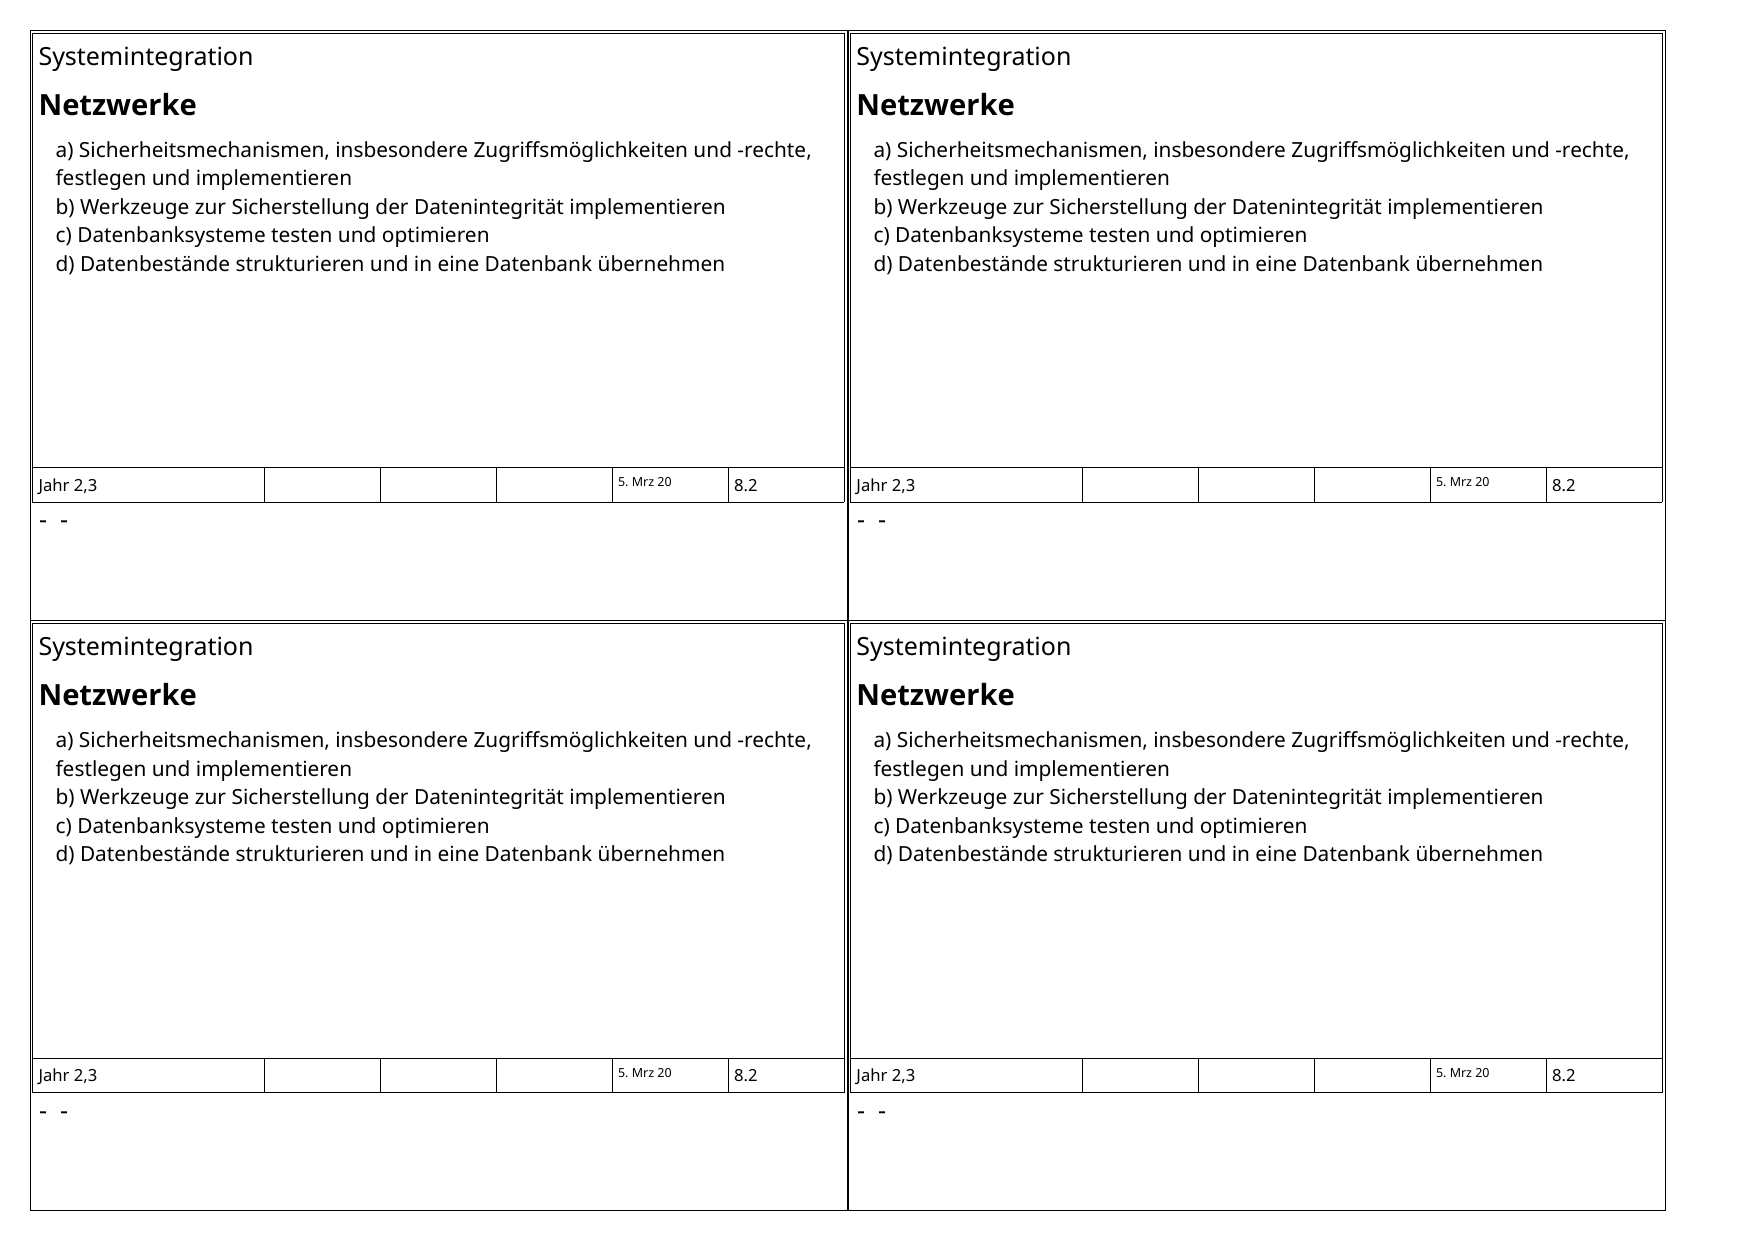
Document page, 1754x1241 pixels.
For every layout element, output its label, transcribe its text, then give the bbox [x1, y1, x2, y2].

text - - [32, 1093, 844, 1126]
table_cell 5. Mrz 20 [1431, 468, 1546, 502]
table_cell [265, 1059, 380, 1092]
text - - [850, 503, 1662, 536]
table_cell [1083, 468, 1198, 502]
table_cell 5. Mrz 20 [613, 1059, 728, 1092]
table_cell a) Sicherheitsmechanismen, insbesondere Zugriffsmöglichkeiten und -rechte, festlegen und implementieren b) Werkzeuge zur Sicherstellung der Datenintegrität implementieren c) Datenbanksysteme testen und optimieren d) Datenbestände strukturieren und in eine Datenbank übernehmen [868, 129, 1662, 467]
table_cell [1315, 1059, 1430, 1092]
table_cell [851, 129, 867, 467]
table_header Systemintegration [851, 624, 1662, 669]
table_cell [1083, 1059, 1198, 1092]
table_cell [381, 468, 496, 502]
table_cell 5. Mrz 20 [613, 468, 728, 502]
table_cell 5. Mrz 20 [1431, 1059, 1546, 1092]
table_cell Netzwerke [851, 78, 1662, 129]
table_cell a) Sicherheitsmechanismen, insbesondere Zugriffsmöglichkeiten und -rechte, festlegen und implementieren b) Werkzeuge zur Sicherstellung der Datenintegrität implementieren c) Datenbanksysteme testen und optimieren d) Datenbestände strukturieren und in eine Datenbank übernehmen [50, 129, 844, 467]
table_cell a) Sicherheitsmechanismen, insbesondere Zugriffsmöglichkeiten und -rechte, festlegen und implementieren b) Werkzeuge zur Sicherstellung der Datenintegrität implementieren c) Datenbanksysteme testen und optimieren d) Datenbestände strukturieren und in eine Datenbank übernehmen [50, 720, 844, 1058]
table_cell 8.2 [1547, 1059, 1662, 1092]
table_cell Jahr 2,3 [851, 1059, 1082, 1092]
table_header Systemintegration [33, 34, 844, 78]
table_cell [851, 720, 867, 1058]
table_cell 8.2 [729, 1059, 844, 1092]
table_cell [33, 720, 49, 1058]
table_cell Netzwerke [851, 669, 1662, 720]
table_cell Jahr 2,3 [33, 1059, 264, 1092]
table_cell Netzwerke [33, 669, 844, 720]
table_cell [497, 1059, 612, 1092]
table_header Systemintegration [851, 34, 1662, 78]
text - - [850, 1093, 1662, 1126]
table_cell 8.2 [729, 468, 844, 502]
table_cell a) Sicherheitsmechanismen, insbesondere Zugriffsmöglichkeiten und -rechte, festlegen und implementieren b) Werkzeuge zur Sicherstellung der Datenintegrität implementieren c) Datenbanksysteme testen und optimieren d) Datenbestände strukturieren und in eine Datenbank übernehmen [868, 720, 1662, 1058]
table_cell [1315, 468, 1430, 502]
table_cell [1199, 468, 1314, 502]
table_cell [1199, 1059, 1314, 1092]
table_cell Jahr 2,3 [33, 468, 264, 502]
table_cell [497, 468, 612, 502]
table_cell Netzwerke [33, 78, 844, 129]
text - - [32, 503, 844, 536]
table_cell [265, 468, 380, 502]
table_header Systemintegration [33, 624, 844, 669]
table_cell 8.2 [1547, 468, 1662, 502]
table_cell [381, 1059, 496, 1092]
table_cell Jahr 2,3 [851, 468, 1082, 502]
table_cell [33, 129, 49, 467]
